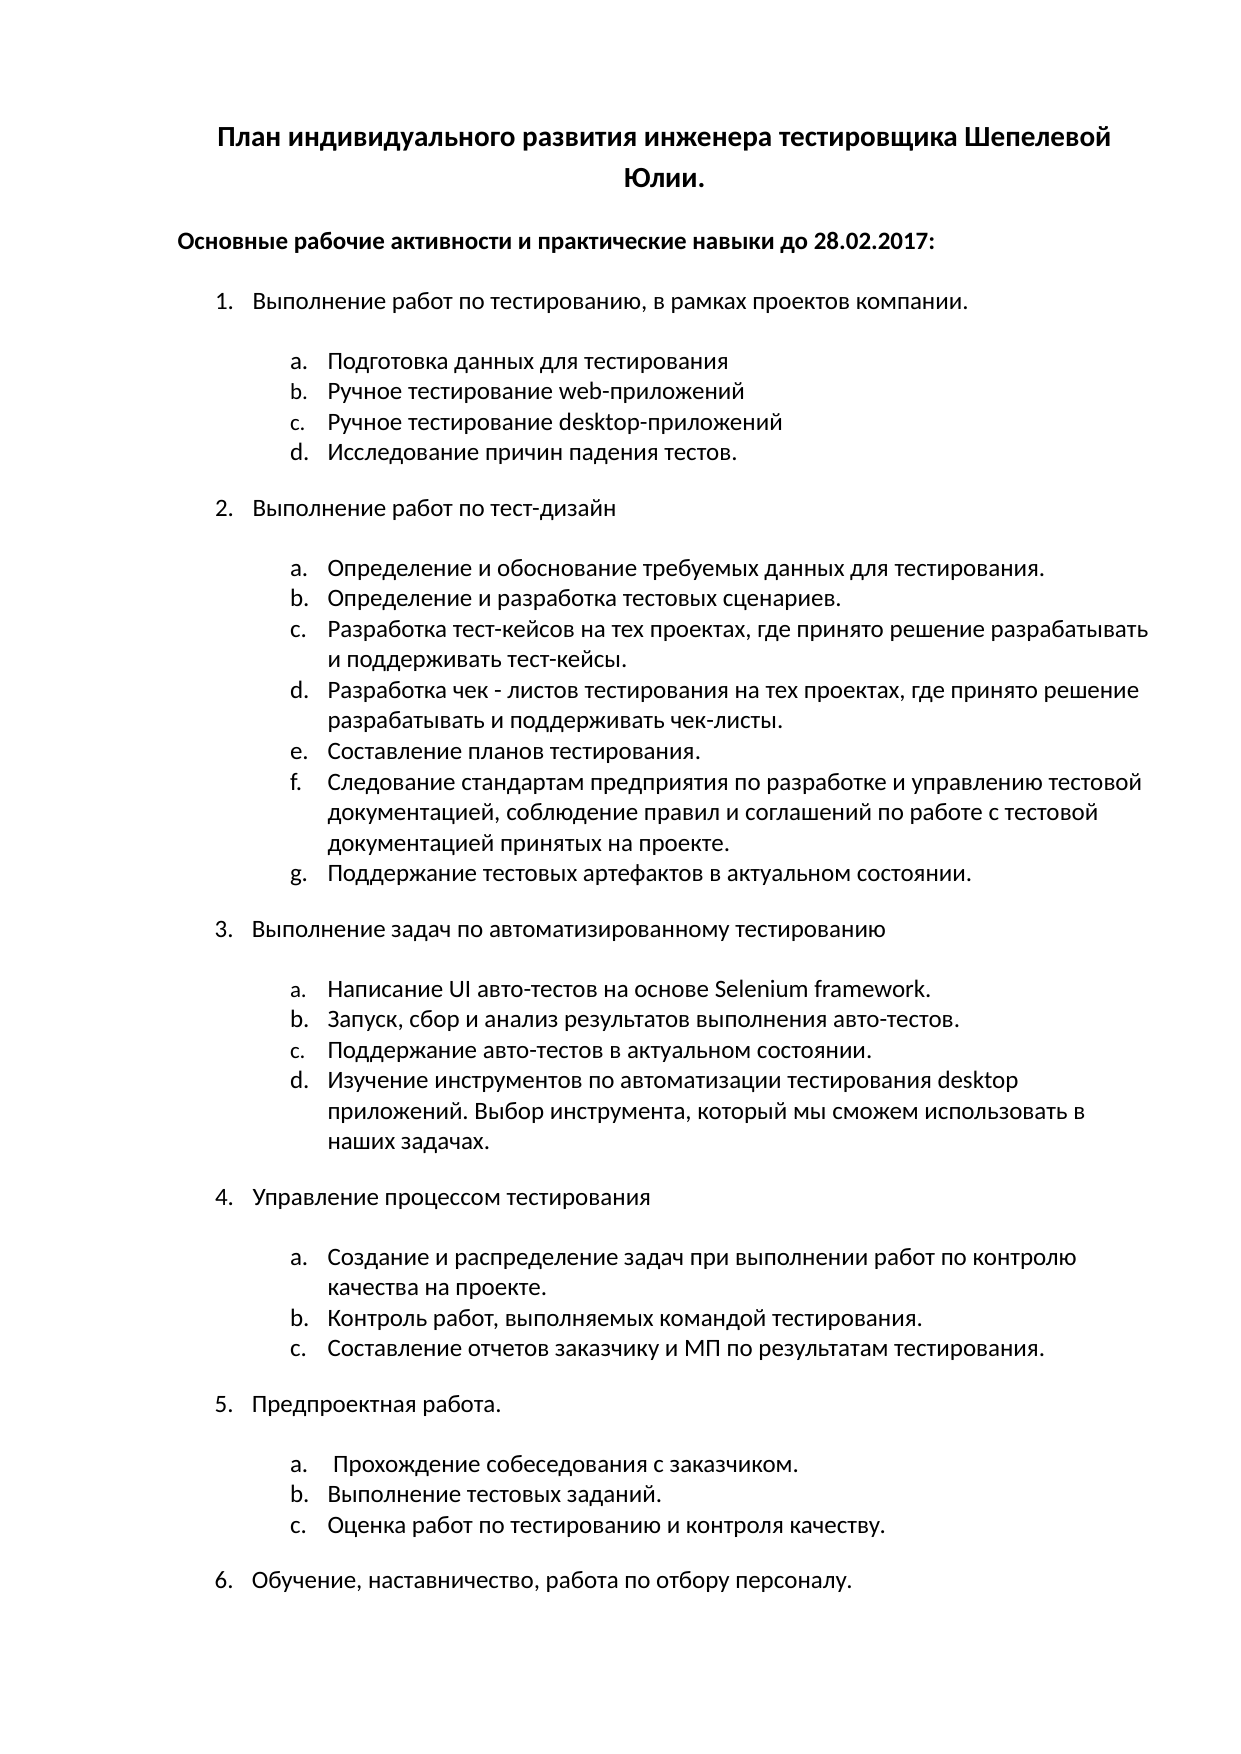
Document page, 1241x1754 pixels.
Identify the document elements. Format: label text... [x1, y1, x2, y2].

text Основные рабочие активности и практические навыки до 28.02.2017: [177, 225, 1152, 256]
list Выполнение работ по тест-дизайн [215, 492, 1152, 523]
list Определение и обоснование требуемых данных для тестирования. [290, 552, 1152, 583]
list Поддержание авто-тестов в актуальном состоянии. [290, 1034, 1152, 1064]
list Разработка чек - листов тестирования на тех проектах, где принято решение разрабатывать и поддерживать чек-листы. [290, 674, 1152, 735]
list Написание UI авто-тестов на основе Selenium framework. [290, 973, 1152, 1003]
list Создание и распределение задач при выполнении работ по контролю качества на проекте. [290, 1241, 1152, 1302]
list Изучение инструментов по автоматизации тестирования desktop приложений. Выбор инструмента, который мы сможем использовать в наших задачах. [290, 1064, 1152, 1156]
list Прохождение собеседования с заказчиком. [290, 1448, 1152, 1478]
list Ручное тестирование desktop-приложений [290, 406, 1152, 437]
list Подготовка данных для тестирования [290, 345, 1152, 376]
text План индивидуального развития инженера тестировщика Шепелевой Юлии. [177, 118, 1152, 195]
list Выполнение работ по тестированию, в рамках проектов компании. [215, 285, 1152, 316]
list Запуск, сбор и анализ результатов выполнения авто-тестов. [290, 1003, 1152, 1034]
list Обучение, наставничество, работа по отбору персоналу. [214, 1564, 1152, 1595]
list Управление процессом тестирования [215, 1181, 1152, 1211]
list Составление планов тестирования. [290, 735, 1152, 766]
list Определение и разработка тестовых сценариев. [290, 583, 1152, 613]
list Исследование причин падения тестов. [290, 437, 1152, 467]
list Предпроектная работа. [214, 1388, 1152, 1418]
list Разработка тест-кейсов на тех проектах, где принято решение разрабатывать и поддерживать тест-кейсы. [290, 613, 1152, 674]
list Выполнение задач по автоматизированному тестированию [214, 913, 1152, 943]
list Составление отчетов заказчику и МП по результатам тестирования. [290, 1332, 1152, 1363]
list Следование стандартам предприятия по разработке и управлению тестовой документацией, соблюдение правил и соглашений по работе с тестовой документацией принятых на проекте. [290, 766, 1152, 857]
list Ручное тестирование web-приложений [290, 376, 1152, 406]
list Поддержание тестовых артефактов в актуальном состоянии. [290, 857, 1152, 888]
list Контроль работ, выполняемых командой тестирования. [290, 1302, 1152, 1332]
list Оценка работ по тестированию и контроля качеству. [290, 1509, 1152, 1539]
list Выполнение тестовых заданий. [290, 1478, 1152, 1509]
